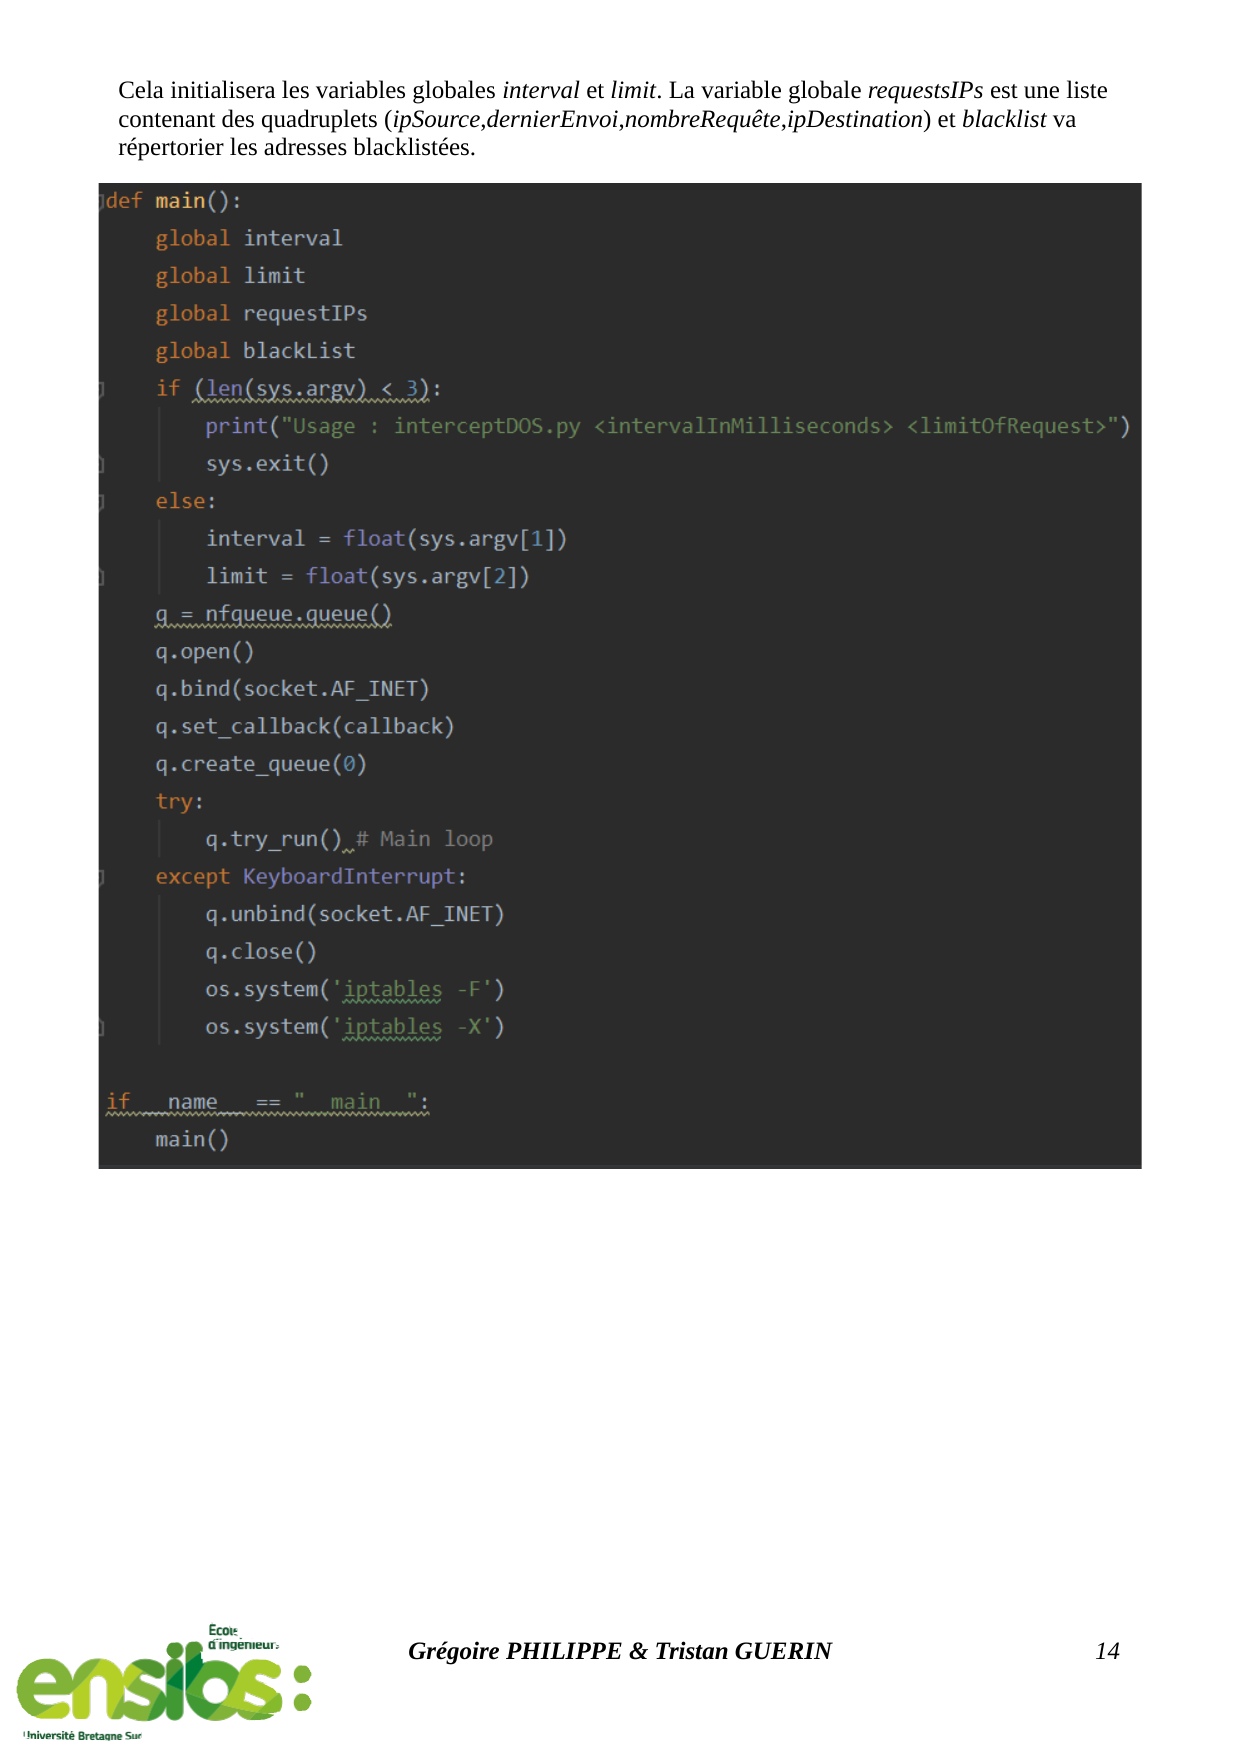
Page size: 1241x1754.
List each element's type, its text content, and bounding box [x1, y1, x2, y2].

text Cela initialisera les variables globales interval et limit. La variable globale requestsIPs est une liste contenant des quadruplets (ipSource,dernierEnvoi,nombreRequête,ipDestination) et blacklist va répertorier les adresses blacklistées. [118, 75, 1122, 161]
